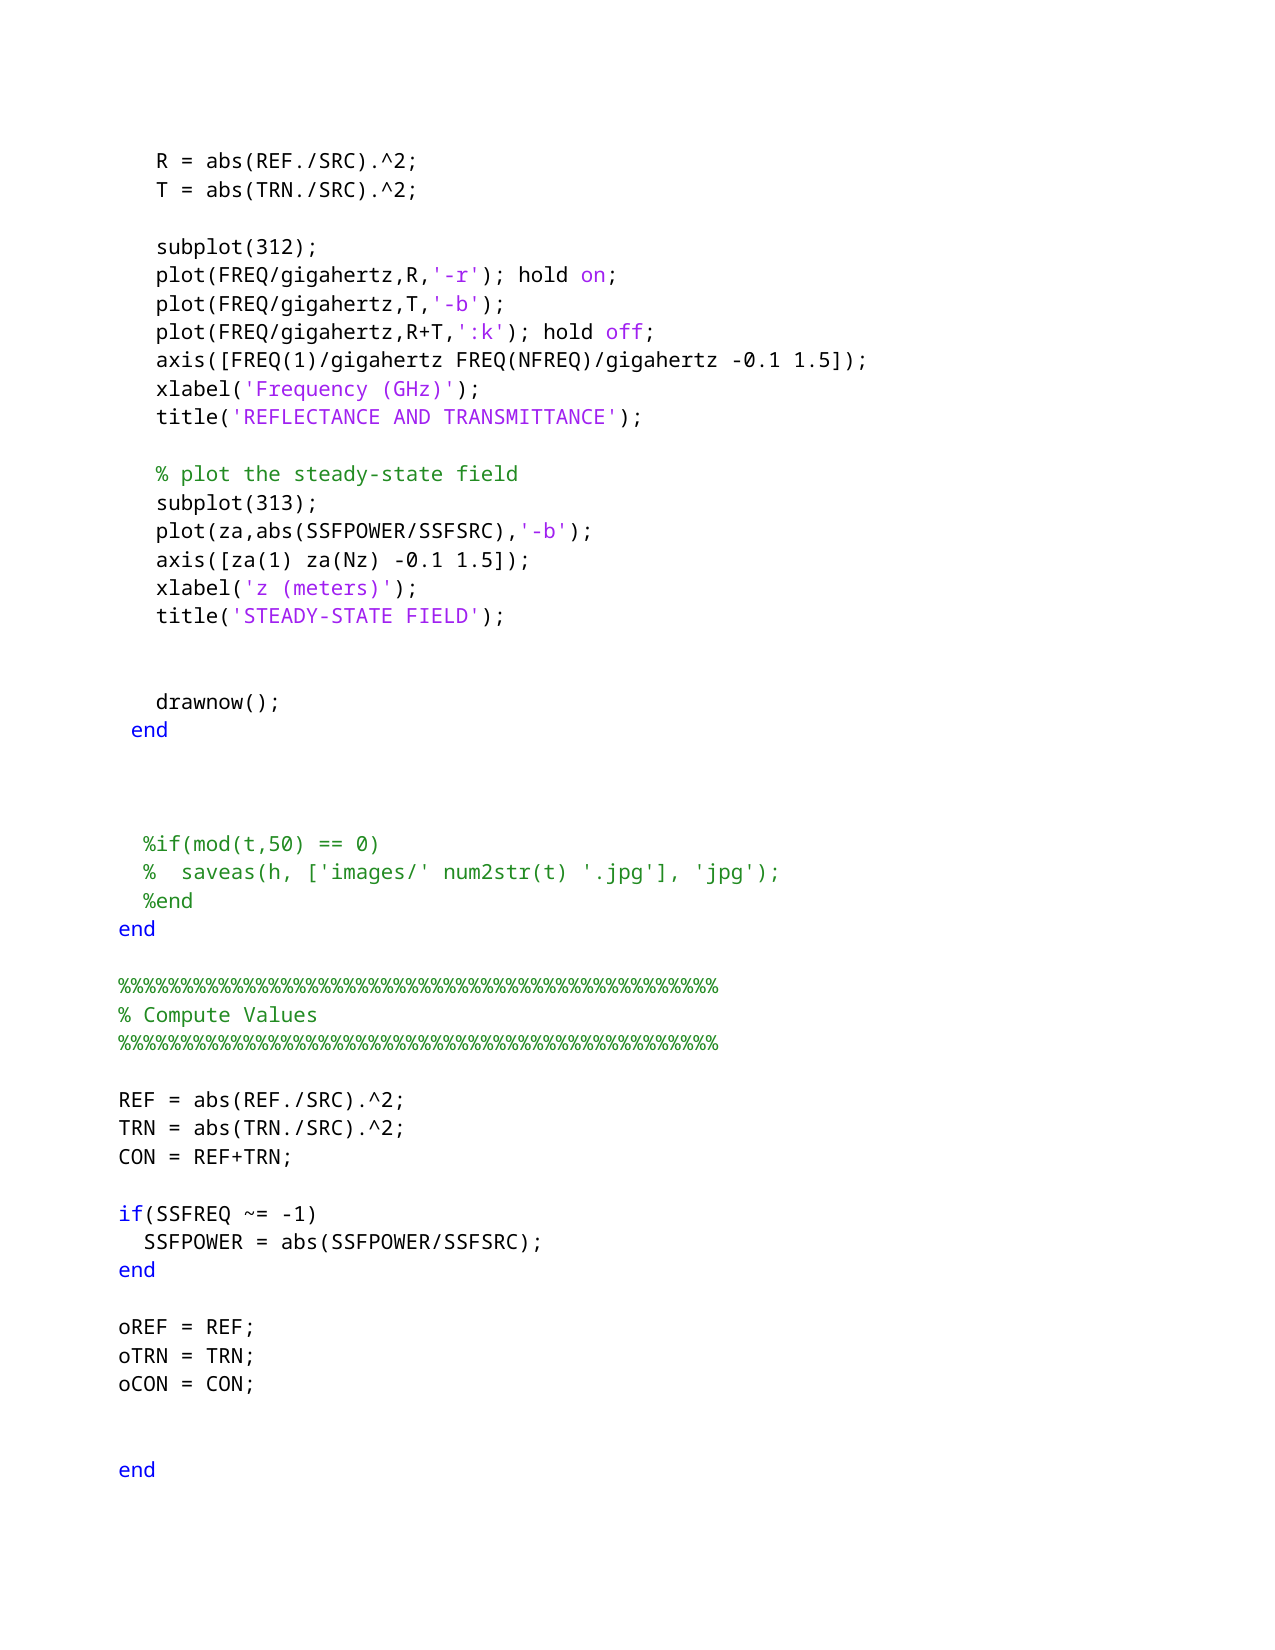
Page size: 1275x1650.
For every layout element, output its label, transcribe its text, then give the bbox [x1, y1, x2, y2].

text axis([FREQ(1)/gigahertz FREQ(NFREQ)/gigahertz -0.1 1.5]); [118, 346, 1157, 374]
text %if(mod(t,50) == 0) [118, 829, 1157, 857]
text if(SSFREQ ~= -1) [118, 1199, 1157, 1227]
text plot(FREQ/gigahertz,R,'-r'); hold on; [118, 260, 1157, 289]
text oCON = CON; [118, 1369, 1157, 1398]
text SSFPOWER = abs(SSFPOWER/SSFSRC); [118, 1227, 1157, 1256]
text %%%%%%%%%%%%%%%%%%%%%%%%%%%%%%%%%%%%%%%%%%%%%%%% [118, 1028, 1157, 1057]
text T = abs(TRN./SRC).^2; [118, 175, 1157, 203]
text CON = REF+TRN; [118, 1142, 1157, 1170]
text plot(FREQ/gigahertz,T,'-b'); [118, 289, 1157, 317]
text subplot(312); [118, 232, 1157, 260]
text title('STEADY-STATE FIELD'); [118, 602, 1157, 630]
text plot(za,abs(SSFPOWER/SSFSRC),'-b'); [118, 516, 1157, 545]
text % Compute Values [118, 1000, 1157, 1028]
text end [118, 1455, 1157, 1483]
text % plot the steady-state field [118, 459, 1157, 488]
text R = abs(REF./SRC).^2; [118, 147, 1157, 175]
text oREF = REF; [118, 1312, 1157, 1341]
text title('REFLECTANCE AND TRANSMITTANCE'); [118, 402, 1157, 431]
text TRN = abs(TRN./SRC).^2; [118, 1113, 1157, 1142]
text oTRN = TRN; [118, 1341, 1157, 1369]
text end [118, 715, 1157, 744]
text xlabel('Frequency (GHz)'); [118, 374, 1157, 402]
text drawnow(); [118, 687, 1157, 715]
text plot(FREQ/gigahertz,R+T,':k'); hold off; [118, 317, 1157, 346]
text xlabel('z (meters)'); [118, 573, 1157, 602]
text % saveas(h, ['images/' num2str(t) '.jpg'], 'jpg'); [118, 857, 1157, 886]
text end [118, 914, 1157, 943]
text REF = abs(REF./SRC).^2; [118, 1085, 1157, 1113]
text subplot(313); [118, 488, 1157, 516]
text end [118, 1256, 1157, 1284]
text axis([za(1) za(Nz) -0.1 1.5]); [118, 545, 1157, 573]
text %%%%%%%%%%%%%%%%%%%%%%%%%%%%%%%%%%%%%%%%%%%%%%%% [118, 971, 1157, 1000]
text %end [118, 886, 1157, 914]
